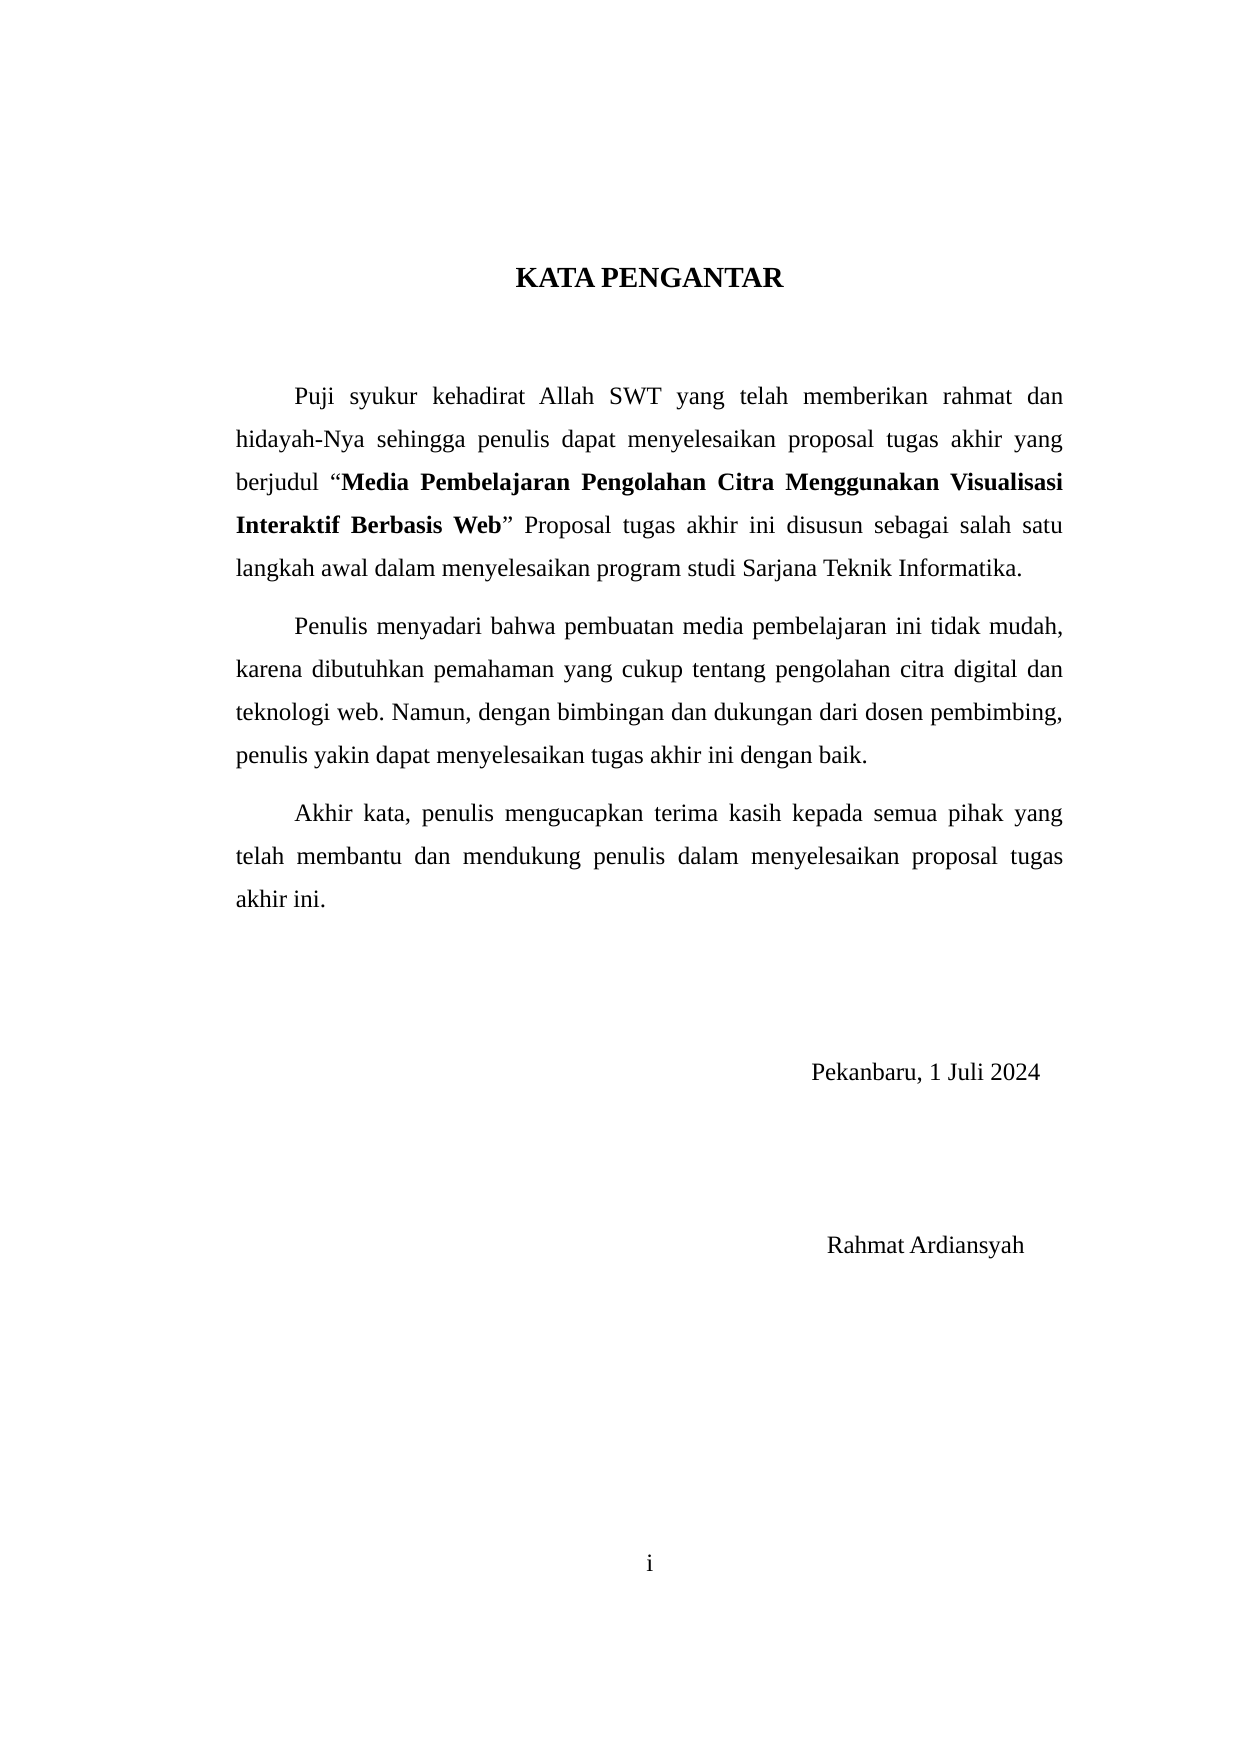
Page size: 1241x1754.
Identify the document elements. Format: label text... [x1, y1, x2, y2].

text Pekanbaru, 1 Juli 2024 [787, 1057, 1063, 1086]
text Penulis menyadari bahwa pembuatan media pembelajaran ini tidak mudah, karena dibutuhkan pemahaman yang cukup tentang pengolahan citra digital dan teknologi web. Namun, dengan bimbingan dan dukungan dari dosen pembimbing, penulis yakin dapat menyelesaikan tugas akhir ini dengan baik. [236, 611, 1063, 769]
subtitle KATA PENGANTAR [236, 260, 1063, 294]
text Rahmat Ardiansyah [787, 1231, 1063, 1259]
text Puji syukur kehadirat Allah SWT yang telah memberikan rahmat dan hidayah-Nya sehingga penulis dapat menyelesaikan proposal tugas akhir yang berjudul “Media Pembelajaran Pengolahan Citra Menggunakan Visualisasi Interaktif Berbasis Web” Proposal tugas akhir ini disusun sebagai salah satu langkah awal dalam menyelesaikan program studi Sarjana Teknik Informatika. [236, 381, 1063, 582]
text Akhir kata, penulis mengucapkan terima kasih kepada semua pihak yang telah membantu dan mendukung penulis dalam menyelesaikan proposal tugas akhir ini. [236, 798, 1063, 913]
